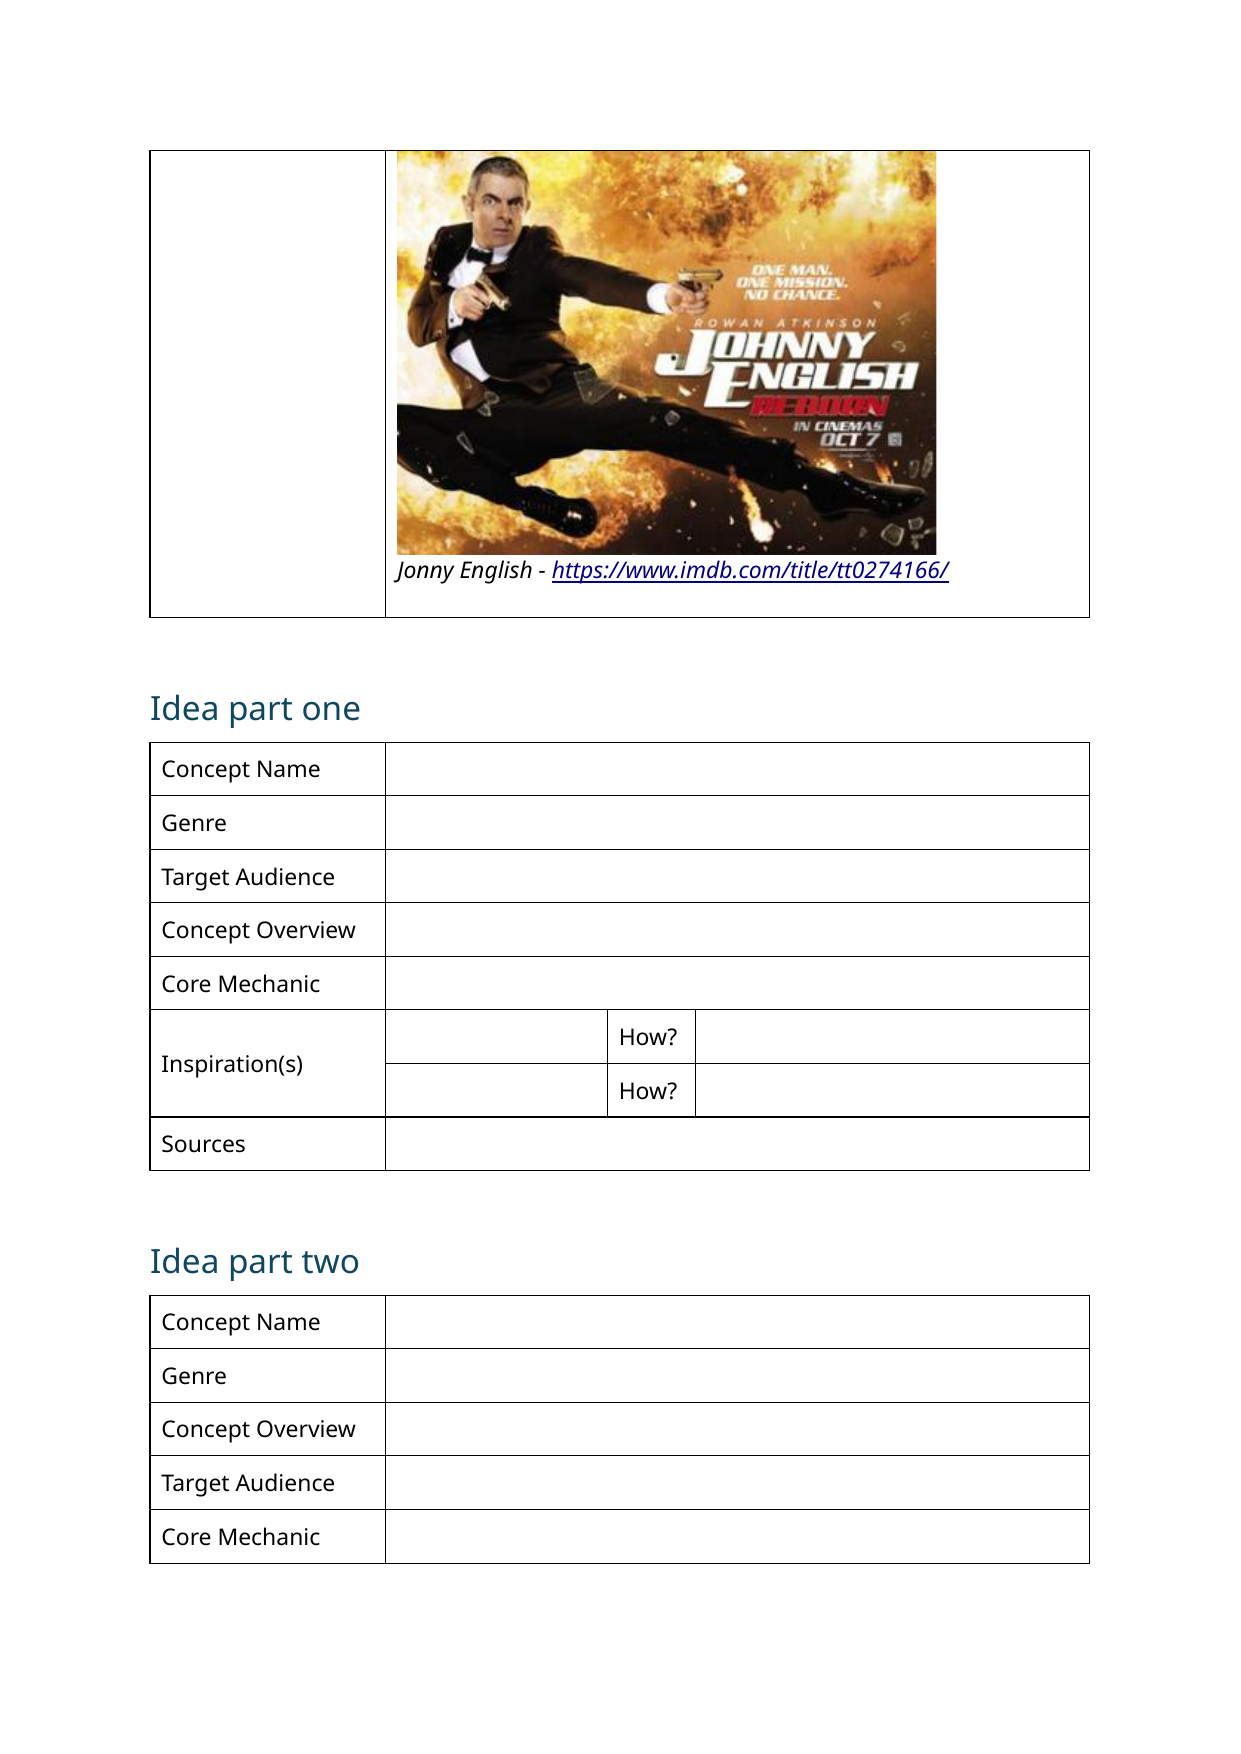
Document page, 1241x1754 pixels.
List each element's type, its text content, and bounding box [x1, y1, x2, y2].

table_cell [151, 151, 385, 617]
table_cell Target Audience [151, 1456, 385, 1509]
table_cell [386, 1456, 1089, 1509]
table_cell [386, 957, 1089, 1009]
table_cell [386, 796, 1089, 849]
table_cell [386, 1403, 1089, 1455]
table_cell [696, 1064, 1089, 1116]
table_cell [386, 1010, 607, 1063]
table_cell How? [608, 1010, 695, 1063]
table_cell [386, 1064, 607, 1116]
table_cell Genre [151, 796, 385, 849]
table_cell [386, 1118, 1089, 1170]
table_cell Target Audience [151, 850, 385, 902]
table_cell Genre [151, 1349, 385, 1402]
table_cell Jonny English - https://www.imdb.com/title/tt0274166/ [386, 151, 1089, 617]
table_cell [386, 1510, 1089, 1562]
table_cell How? [608, 1064, 695, 1116]
table_cell [386, 850, 1089, 902]
table_cell [386, 903, 1089, 956]
subtitle Idea part two [150, 1238, 1090, 1283]
table_header [386, 743, 1089, 795]
subtitle Idea part one [150, 685, 1090, 730]
table_cell Core Mechanic [151, 957, 385, 1009]
table_header [386, 1296, 1089, 1348]
table_cell Sources [151, 1118, 385, 1170]
table_cell Concept Overview [151, 903, 385, 956]
table_cell [386, 1349, 1089, 1402]
table_header Concept Name [151, 1296, 385, 1348]
table_cell [696, 1010, 1089, 1063]
table_cell Core Mechanic [151, 1510, 385, 1562]
table_cell Inspiration(s) [151, 1010, 385, 1116]
table_header Concept Name [151, 743, 385, 795]
table_cell Concept Overview [151, 1403, 385, 1455]
